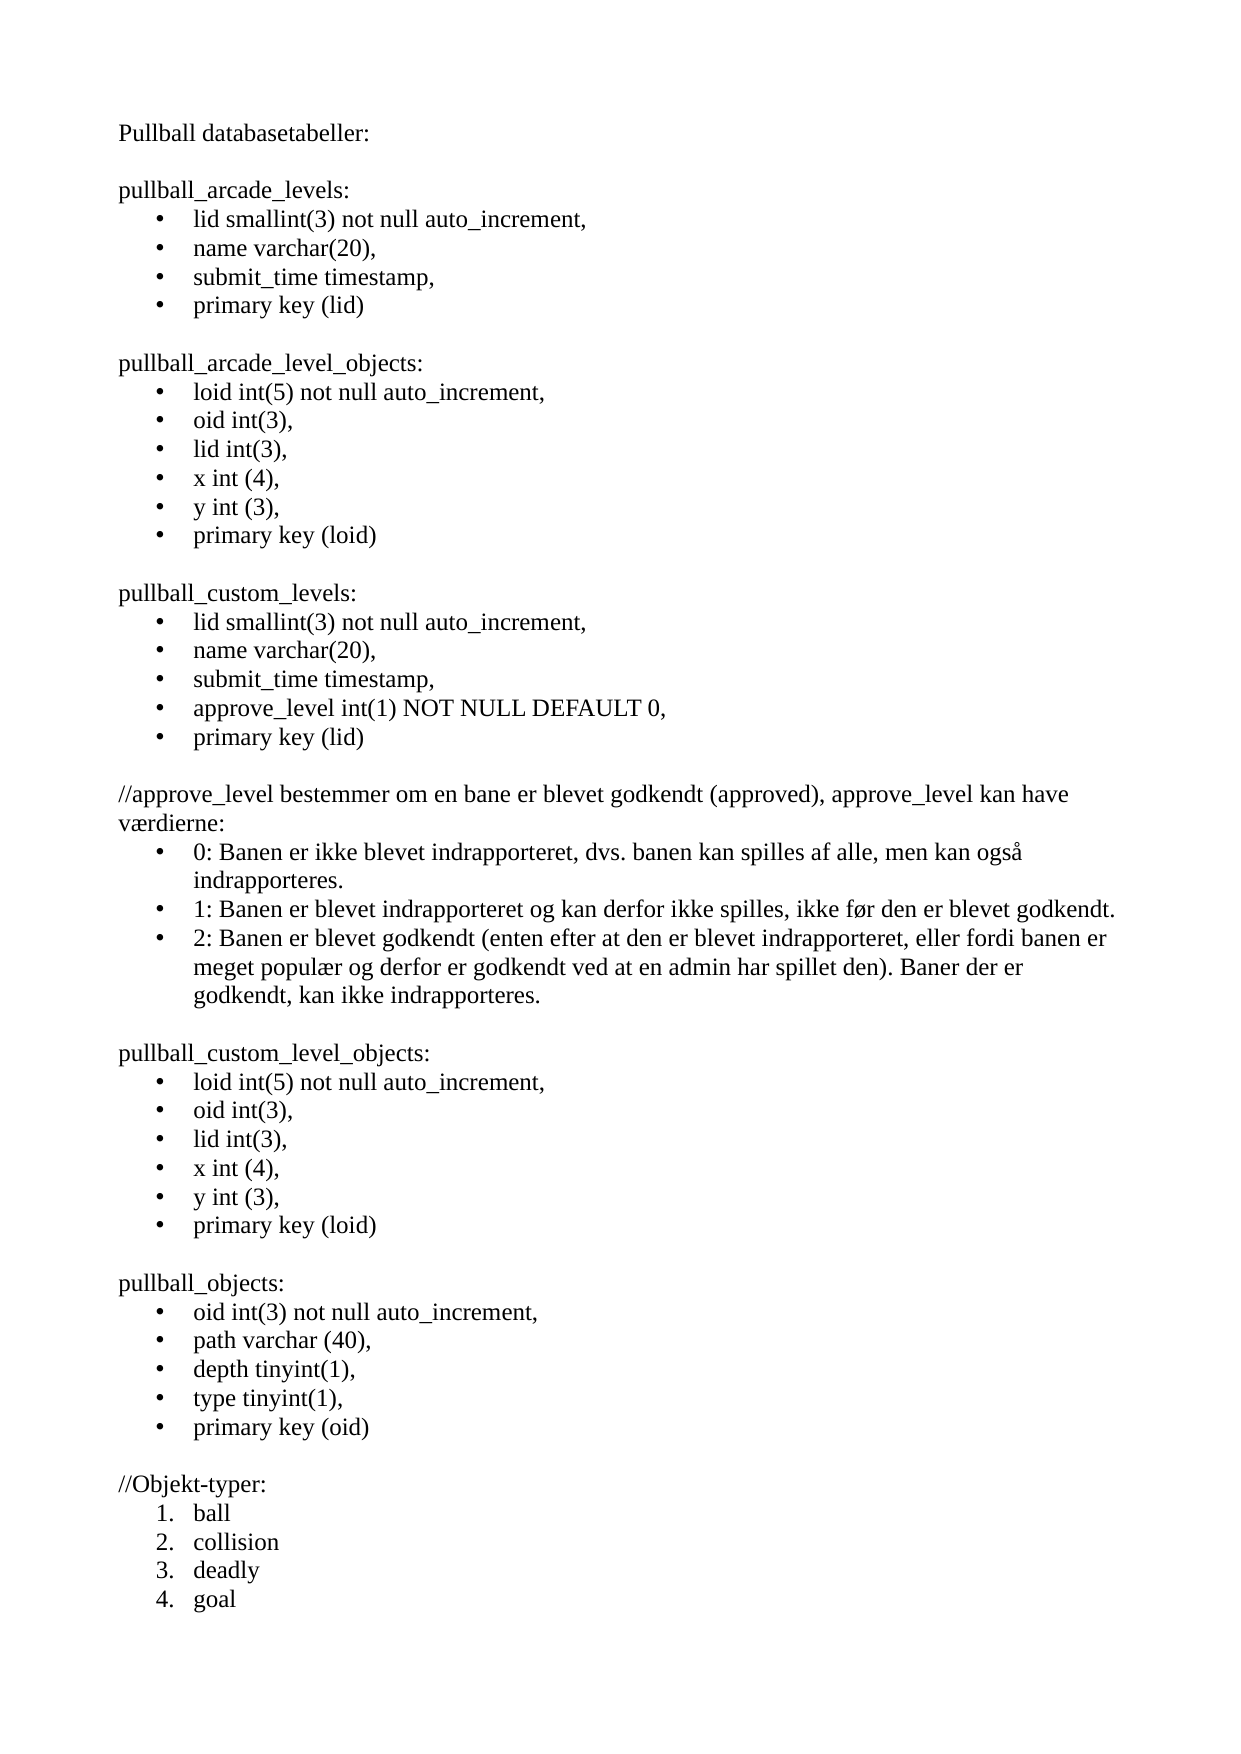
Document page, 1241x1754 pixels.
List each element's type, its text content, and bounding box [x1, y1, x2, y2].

list depth tinyint(1), [156, 1354, 1122, 1383]
list deadly [156, 1556, 1122, 1584]
list primary key (lid) [156, 291, 1122, 319]
list 0: Banen er ikke blevet indrapporteret, dvs. banen kan spilles af alle, men kan også indrapporteres. [156, 837, 1122, 894]
list y int (3), [156, 1182, 1122, 1211]
list submit_time timestamp, [156, 262, 1122, 291]
list loid int(5) not null auto_increment, [156, 377, 1122, 406]
list oid int(3), [156, 1096, 1122, 1124]
list approve_level int(1) NOT NULL DEFAULT 0, [156, 693, 1122, 722]
list path varchar (40), [156, 1326, 1122, 1354]
text Pullball databasetabeller: [118, 118, 1122, 147]
list loid int(5) not null auto_increment, [156, 1067, 1122, 1096]
list goal [156, 1584, 1122, 1613]
text pullball_custom_levels: [118, 578, 1122, 607]
list x int (4), [156, 463, 1122, 492]
list primary key (loid) [156, 1211, 1122, 1239]
list x int (4), [156, 1153, 1122, 1182]
text //Objekt-typer: [118, 1469, 1122, 1498]
list primary key (lid) [156, 722, 1122, 751]
list lid smallint(3) not null auto_increment, [156, 204, 1122, 233]
list 1: Banen er blevet indrapporteret og kan derfor ikke spilles, ikke før den er blevet godkendt. [156, 894, 1122, 923]
text pullball_objects: [118, 1268, 1122, 1297]
list y int (3), [156, 492, 1122, 521]
list 2: Banen er blevet godkendt (enten efter at den er blevet indrapporteret, eller fordi banen er meget populær og derfor er godkendt ved at en admin har spillet den). Baner der er godkendt, kan ikke indrapporteres. [156, 923, 1122, 1009]
list oid int(3), [156, 406, 1122, 434]
text pullball_arcade_level_objects: [118, 348, 1122, 377]
list submit_time timestamp, [156, 664, 1122, 693]
list name varchar(20), [156, 233, 1122, 262]
list primary key (oid) [156, 1412, 1122, 1441]
list name varchar(20), [156, 636, 1122, 664]
text pullball_arcade_levels: [118, 176, 1122, 204]
list lid int(3), [156, 434, 1122, 463]
list collision [156, 1527, 1122, 1556]
list oid int(3) not null auto_increment, [156, 1297, 1122, 1326]
text pullball_custom_level_objects: [118, 1038, 1122, 1067]
list primary key (loid) [156, 521, 1122, 549]
list ball [156, 1498, 1122, 1527]
list lid int(3), [156, 1124, 1122, 1153]
text //approve_level bestemmer om en bane er blevet godkendt (approved), approve_level kan have værdierne: [118, 779, 1122, 837]
list type tinyint(1), [156, 1383, 1122, 1412]
list lid smallint(3) not null auto_increment, [156, 607, 1122, 636]
